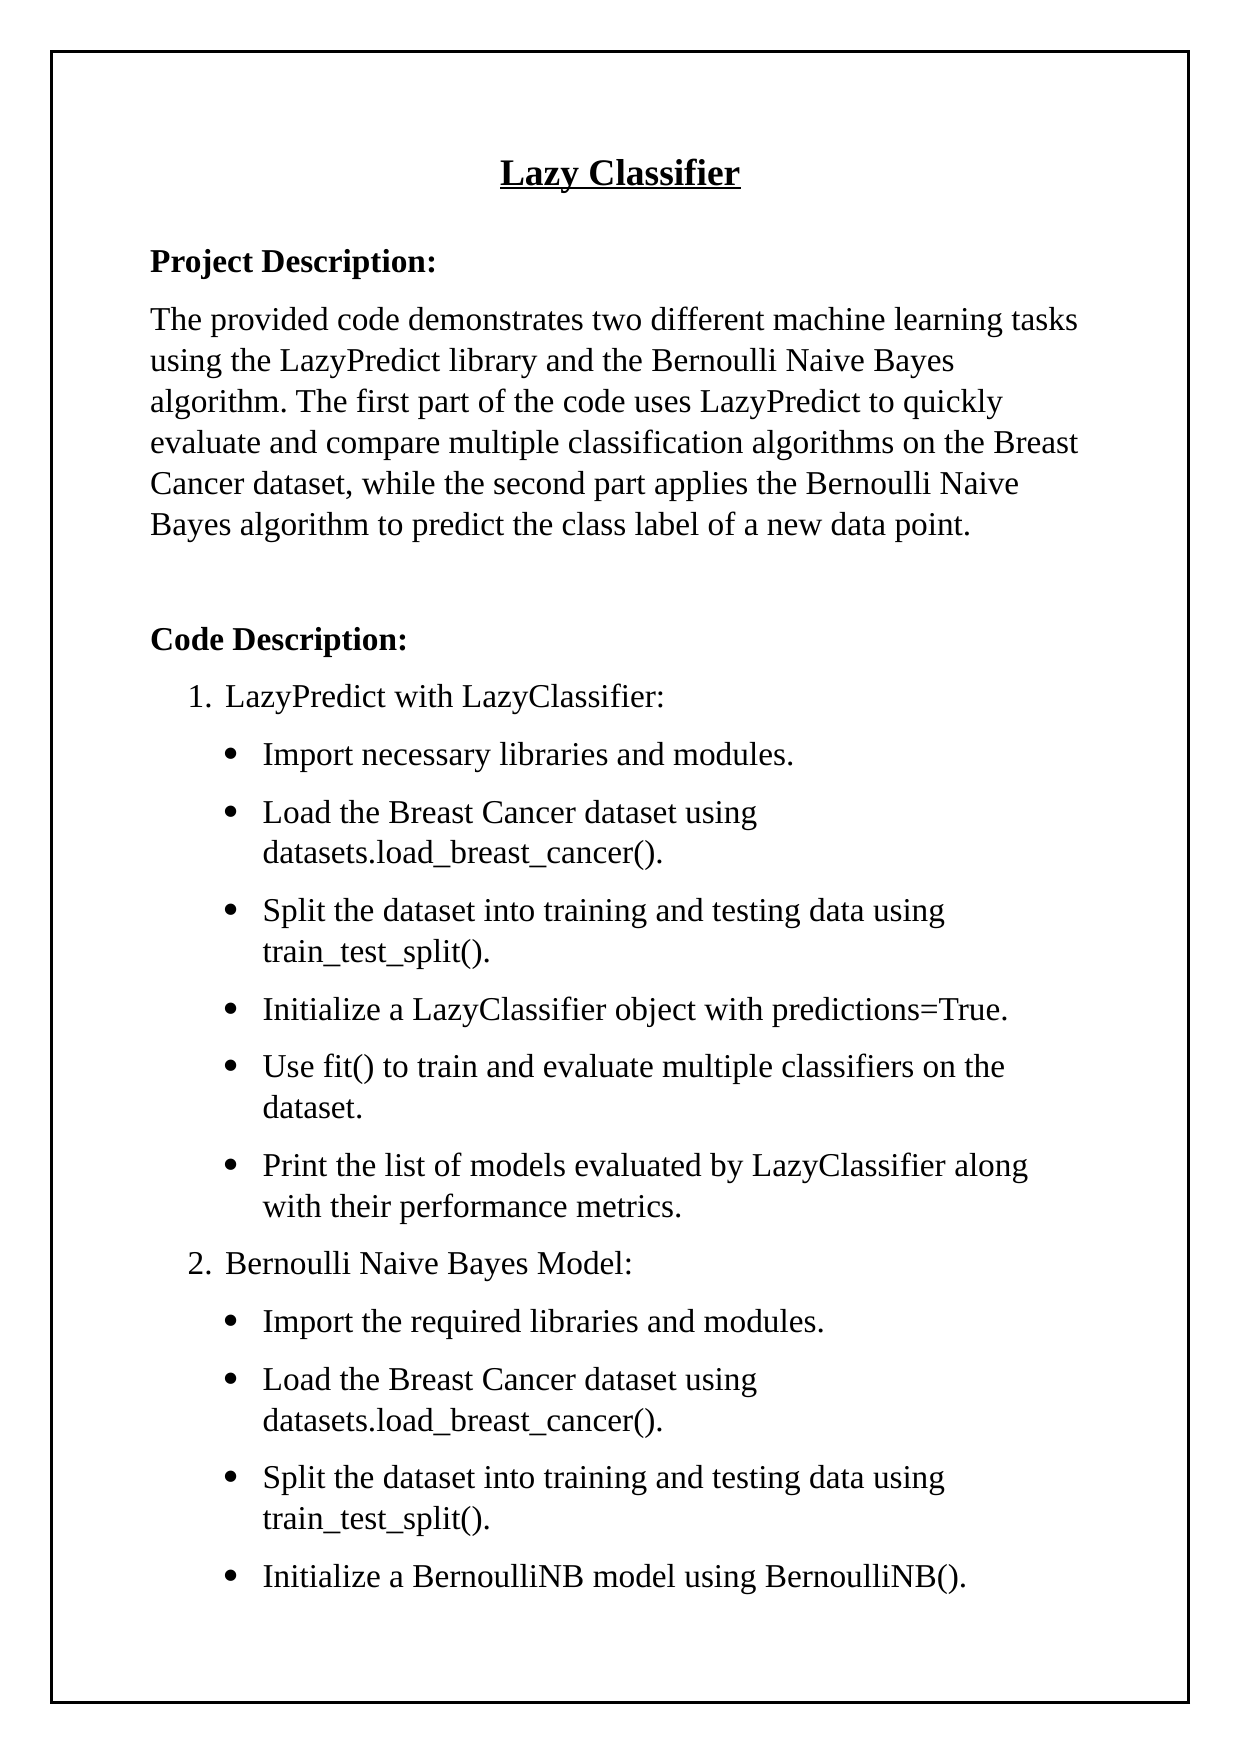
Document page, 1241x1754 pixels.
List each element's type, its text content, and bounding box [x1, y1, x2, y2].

text The provided code demonstrates two different machine learning tasks using the LazyPredict library and the Bernoulli Naive Bayes algorithm. The first part of the code uses LazyPredict to quickly evaluate and compare multiple classification algorithms on the Breast Cancer dataset, while the second part applies the Bernoulli Naive Bayes algorithm to predict the class label of a new data point. [150, 299, 1090, 542]
list Load the Breast Cancer dataset using datasets.load_breast_cancer(). [225, 792, 1090, 871]
list Bernoulli Naive Bayes Model: [187, 1244, 1090, 1282]
list Load the Breast Cancer dataset using datasets.load_breast_cancer(). [225, 1359, 1090, 1438]
text Lazy Classifier [150, 150, 1090, 223]
list Initialize a LazyClassifier object with predictions=True. [225, 989, 1090, 1027]
list Use fit() to train and evaluate multiple classifiers on the dataset. [225, 1047, 1090, 1126]
list Print the list of models evaluated by LazyClassifier along with their performance metrics. [225, 1145, 1090, 1224]
list LazyPredict with LazyClassifier: [187, 677, 1090, 715]
list Import the required libraries and modules. [225, 1301, 1090, 1339]
list Split the dataset into training and testing data using train_test_split(). [225, 1457, 1090, 1537]
list Initialize a BernoulliNB model using BernoulliNB(). [225, 1556, 1090, 1594]
text Code Description: [150, 619, 1090, 657]
text Project Description: [150, 242, 1090, 280]
list Split the dataset into training and testing data using train_test_split(). [225, 890, 1090, 970]
list Import necessary libraries and modules. [225, 734, 1090, 773]
